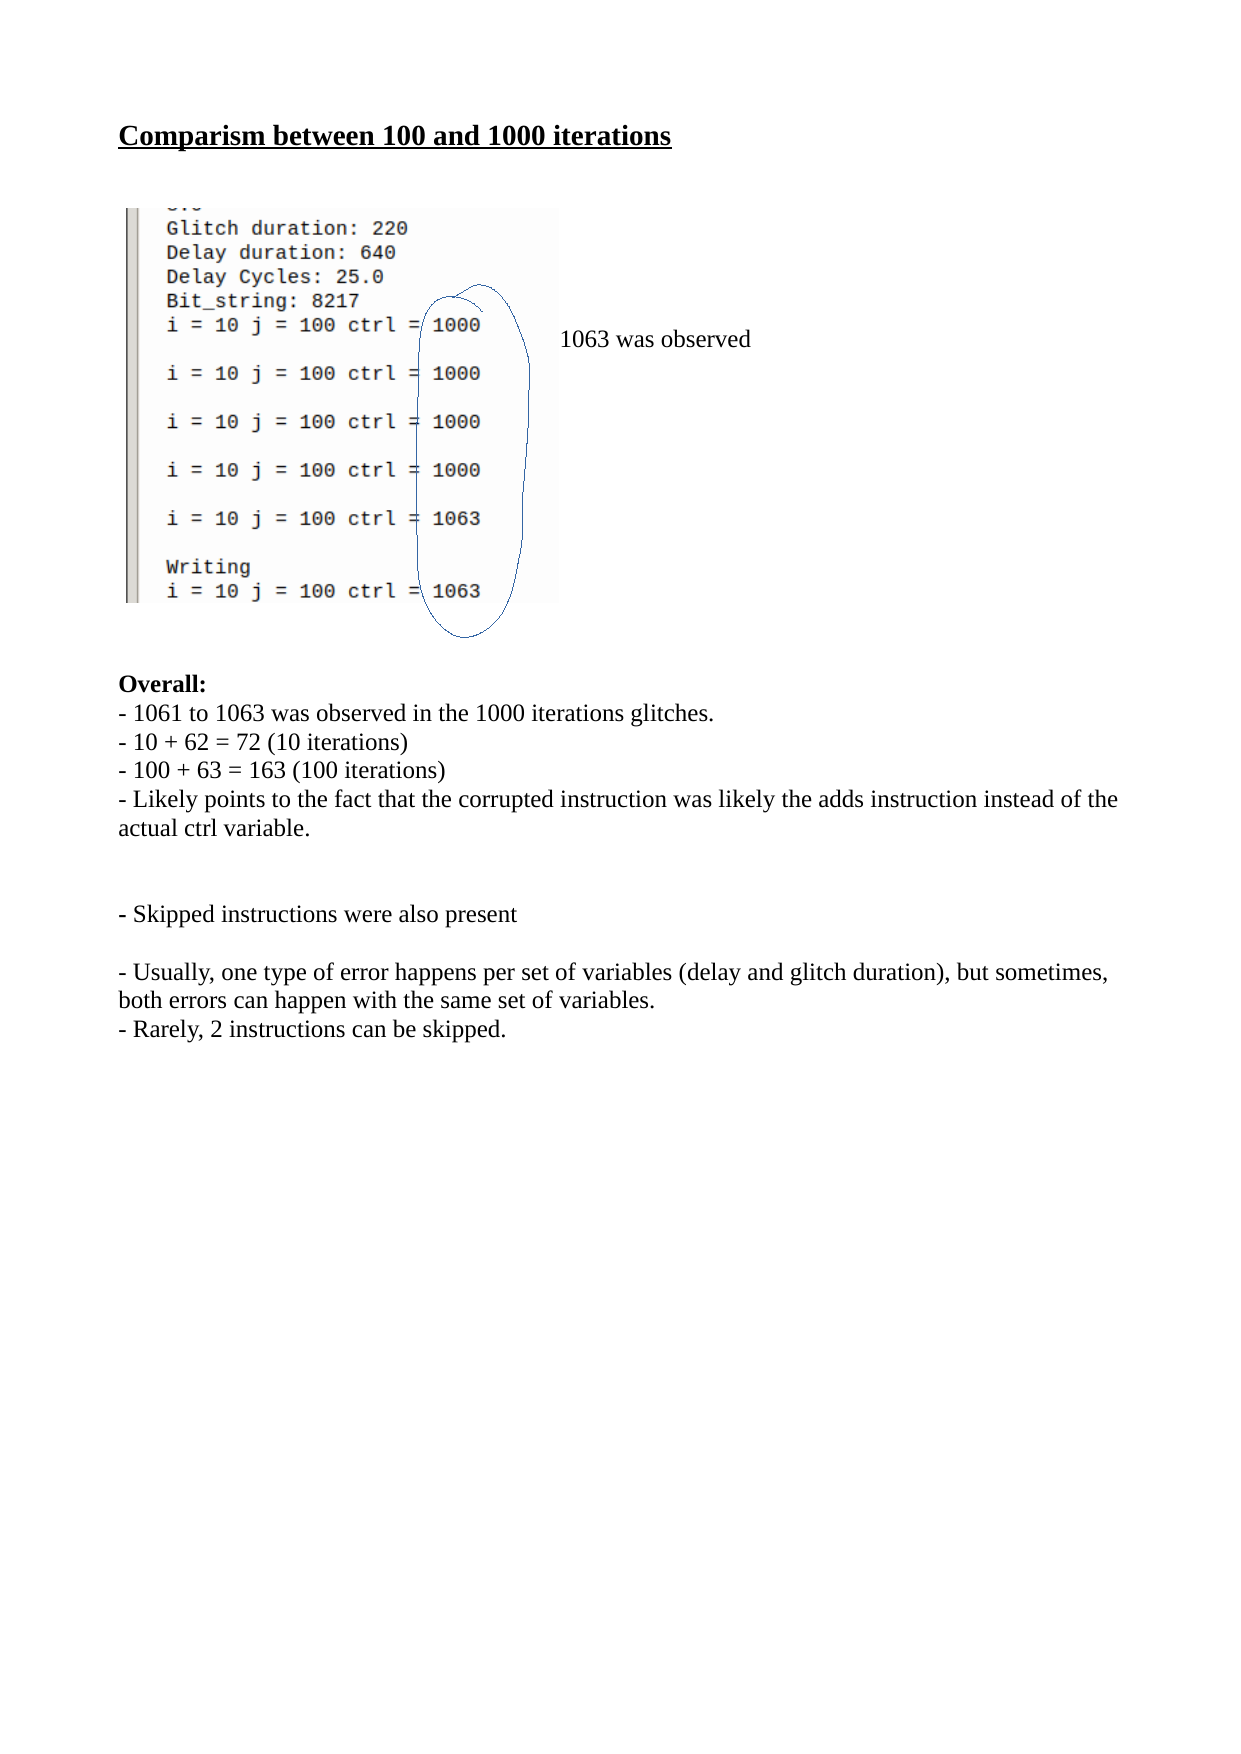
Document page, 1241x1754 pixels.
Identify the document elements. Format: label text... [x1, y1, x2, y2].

text - Skipped instructions were also present [118, 899, 1122, 928]
text - 100 + 63 = 163 (100 iterations) [118, 755, 1122, 784]
text - Usually, one type of error happens per set of variables (delay and glitch duration), but sometimes, both errors can happen with the same set of variables. [118, 957, 1122, 1014]
text Comparism between 100 and 1000 iterations [118, 118, 1122, 152]
text - Likely points to the fact that the corrupted instruction was likely the adds instruction instead of the actual ctrl variable. [118, 784, 1122, 842]
picture [126, 208, 560, 603]
text - Rarely, 2 instructions can be skipped. [118, 1014, 1122, 1043]
text - 10 + 62 = 72 (10 iterations) [118, 727, 1122, 755]
text - 1061 to 1063 was observed in the 1000 iterations glitches. [118, 698, 1122, 727]
text Overall: [118, 669, 1122, 698]
text 1063 was observed [560, 324, 1122, 353]
